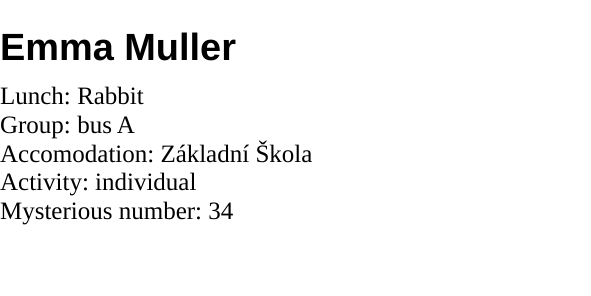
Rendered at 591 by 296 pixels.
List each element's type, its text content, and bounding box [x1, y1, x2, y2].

text Activity: individual [0, 167, 591, 196]
text Accomodation: Základní Škola [0, 139, 591, 167]
text Mysterious number: 34 [0, 196, 591, 225]
text Group: bus A [0, 110, 591, 139]
subtitle Emma Muller [0, 25, 591, 69]
text Lunch: Rabbit [0, 81, 591, 110]
